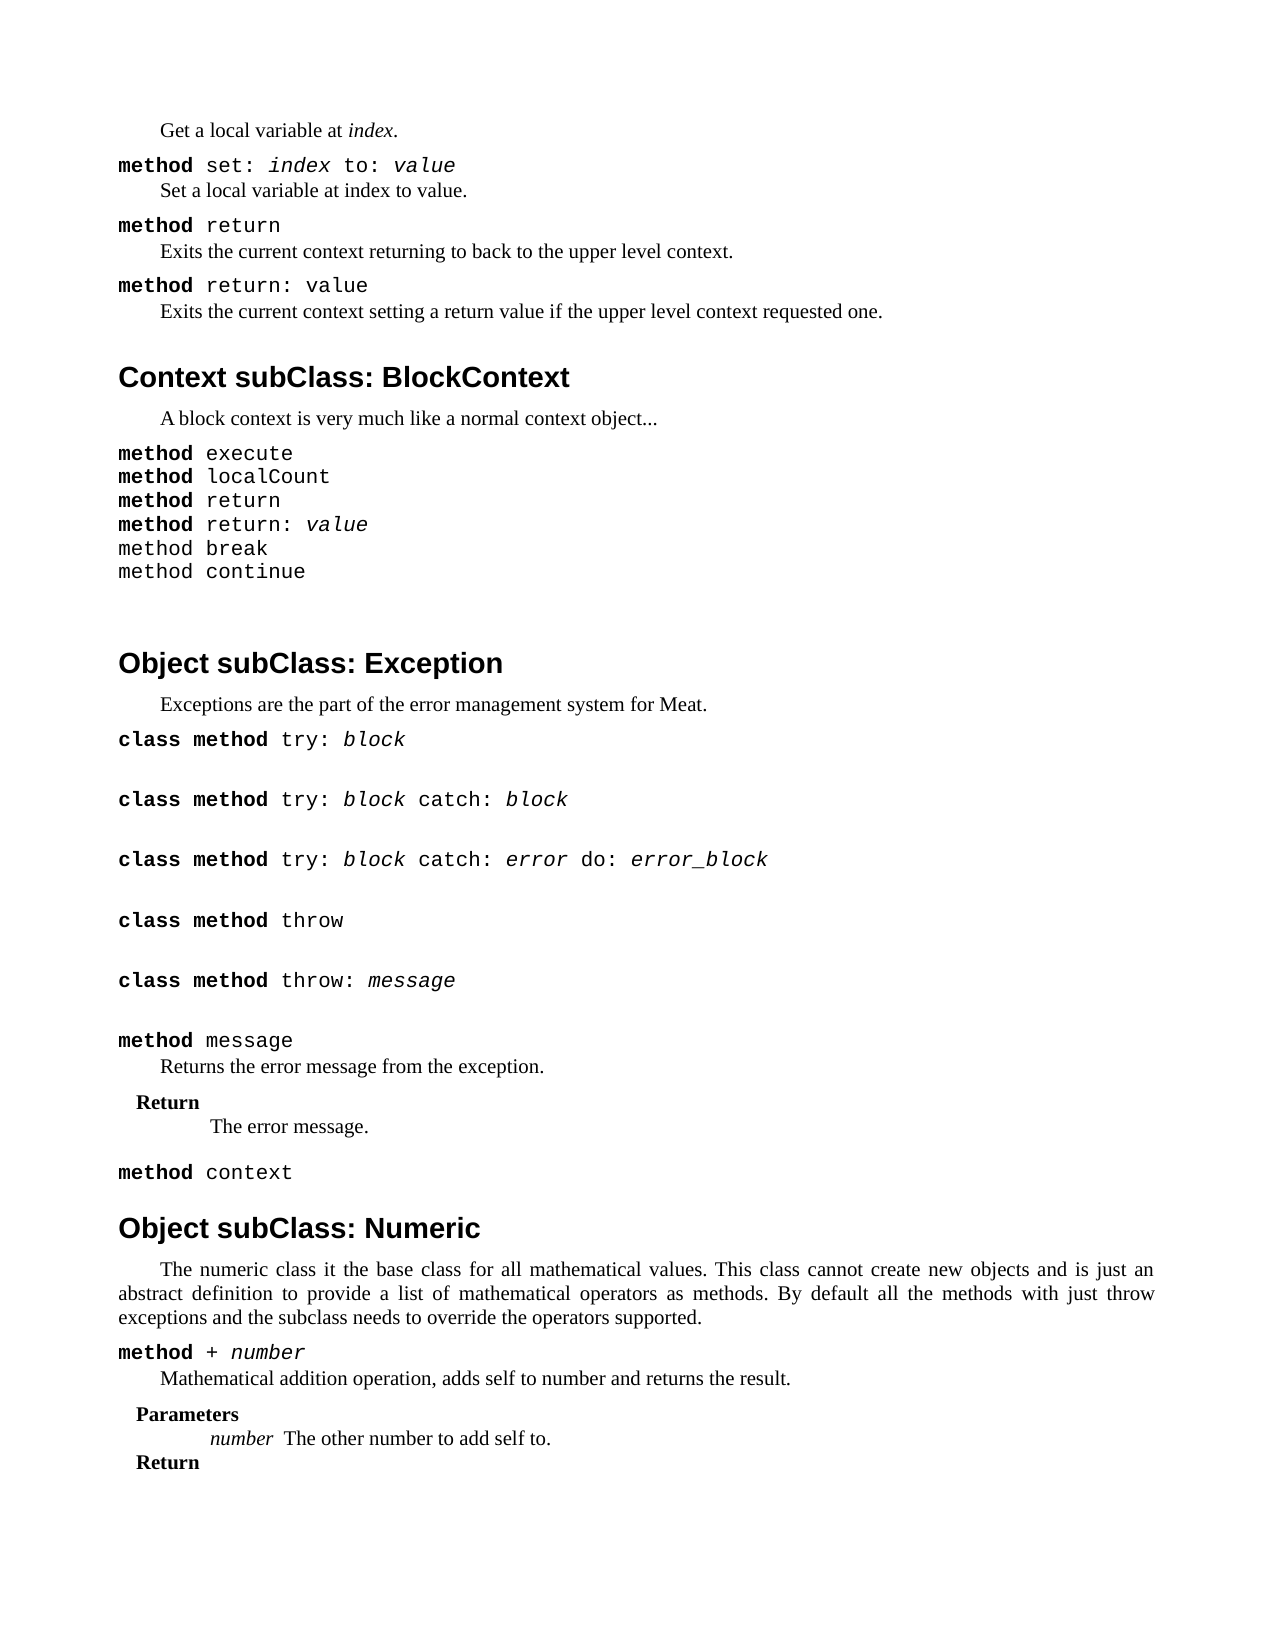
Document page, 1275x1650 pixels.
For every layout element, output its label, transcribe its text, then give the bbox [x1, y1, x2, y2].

text A block context is very much like a normal context object... [118, 406, 1157, 430]
text Get a local variable at index. [118, 118, 1157, 142]
text Exits the current context returning to back to the upper level context. [118, 238, 1157, 263]
text class method try: block catch: error do: error_block [118, 849, 1157, 873]
text Exits the current context setting a return value if the upper level context requested one. [118, 299, 1157, 323]
text Return [136, 1450, 1157, 1474]
subtitle Context subClass: BlockContext [118, 360, 1157, 394]
text method execute [118, 443, 1157, 467]
text Exceptions are the part of the error management system for Meat. [118, 692, 1157, 716]
text The numeric class it the base class for all mathematical values. This class cannot create new objects and is just an abstract definition to provide a list of mathematical operators as methods. By default all the methods with just throw exceptions and the subclass needs to override the operators supported. [118, 1257, 1157, 1329]
text Parameters [136, 1402, 1157, 1426]
text method localCount [118, 467, 1157, 490]
text class method try: block [118, 729, 1157, 753]
text Return [136, 1090, 1157, 1114]
text method break [118, 537, 1157, 561]
text number The other number to add self to. [136, 1426, 1157, 1450]
text method context [118, 1162, 1157, 1186]
text method return [118, 490, 1157, 514]
text method return [118, 215, 1157, 238]
text The error message. [136, 1114, 1157, 1138]
text Mathematical addition operation, adds self to number and returns the result. [118, 1365, 1157, 1389]
text class method try: block catch: block [118, 789, 1157, 813]
text class method throw [118, 909, 1157, 933]
text class method throw: message [118, 970, 1157, 993]
text method return: value [118, 275, 1157, 299]
text method + number [118, 1342, 1157, 1365]
text method return: value [118, 514, 1157, 537]
subtitle Object subClass: Exception [118, 646, 1157, 680]
text method message [118, 1030, 1157, 1054]
text Returns the error message from the exception. [118, 1054, 1157, 1078]
text method continue [118, 561, 1157, 585]
text Set a local variable at index to value. [118, 178, 1157, 202]
subtitle Object subClass: Numeric [118, 1211, 1157, 1244]
text method set: index to: value [118, 155, 1157, 178]
